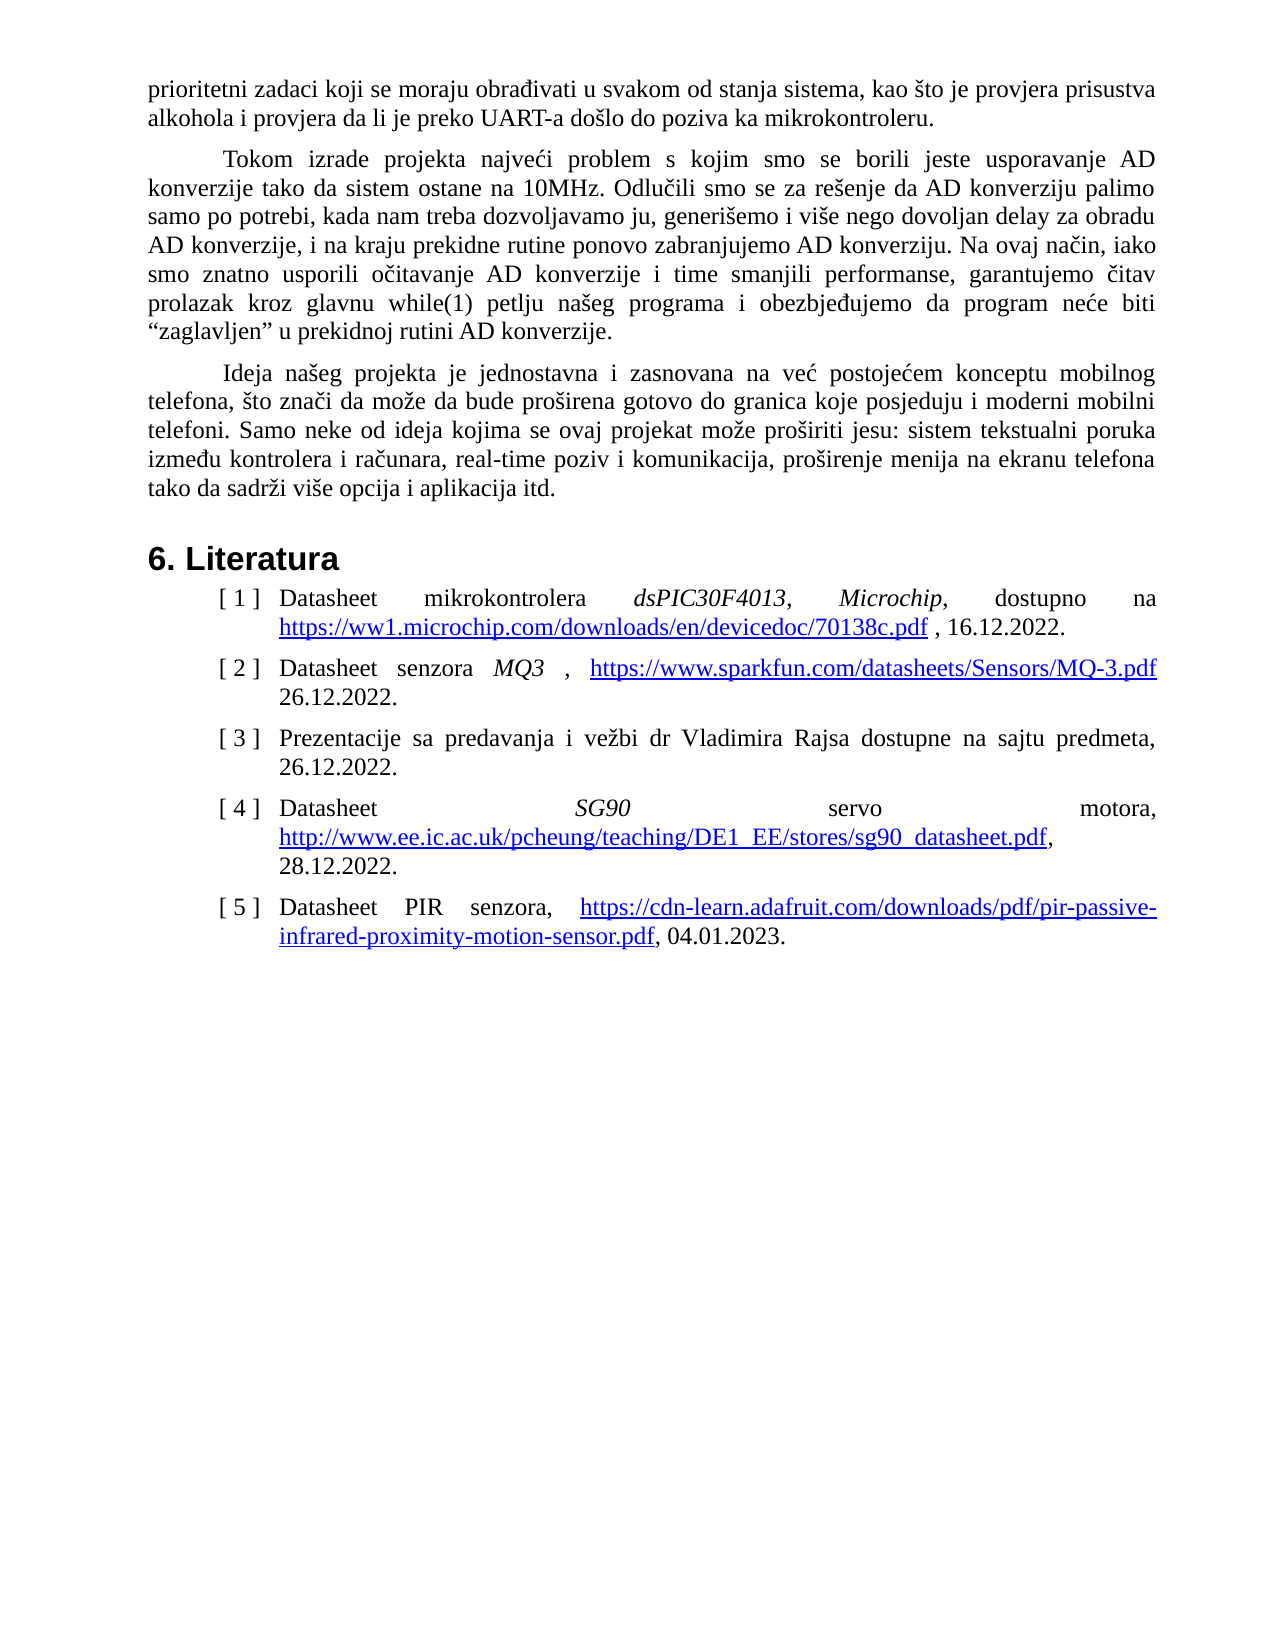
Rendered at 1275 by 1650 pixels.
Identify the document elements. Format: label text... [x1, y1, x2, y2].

list Datasheet PIR senzora, https://cdn-learn.adafruit.com/downloads/pdf/pir-passive-infrared-proximity-motion-sensor.pdf, 04.01.2023. [260, 892, 1157, 950]
text prioritetni zadaci koji se moraju obrađivati u svakom od stanja sistema, kao što je provjera prisustva alkohola i provjera da li je preko UART-a došlo do poziva ka mikrokontroleru. [148, 74, 1157, 131]
list Prezentacije sa predavanja i vežbi dr Vladimira Rajsa dostupne na sajtu predmeta, 26.12.2022. [260, 723, 1157, 781]
list Datasheet mikrokontrolera dsPIC30F4013, Microchip, dostupno na https://ww1.microchip.com/downloads/en/devicedoc/70138c.pdf , 16.12.2022. [260, 583, 1157, 641]
text Tokom izrade projekta najveći problem s kojim smo se borili jeste usporavanje AD konverzije tako da sistem ostane na 10MHz. Odlučili smo se za rešenje da AD konverziju palimo samo po potrebi, kada nam treba dozvoljavamo ju, generišemo i više nego dovoljan delay za obradu AD konverzije, i na kraju prekidne rutine ponovo zabranjujemo AD konverziju. Na ovaj način, iako smo znatno usporili očitavanje AD konverzije i time smanjili performanse, garantujemo čitav prolazak kroz glavnu while(1) petlju našeg programa i obezbjeđujemo da program neće biti “zaglavljen” u prekidnoj rutini AD konverzije. [148, 144, 1157, 345]
subtitle Literatura [148, 539, 1157, 577]
list Datasheet senzora MQ3 , https://www.sparkfun.com/datasheets/Sensors/MQ-3.pdf 26.12.2022. [260, 653, 1157, 711]
text Ideja našeg projekta je jednostavna i zasnovana na već postojećem konceptu mobilnog telefona, što znači da može da bude proširena gotovo do granica koje posjeduju i moderni mobilni telefoni. Samo neke od ideja kojima se ovaj projekat može proširiti jesu: sistem tekstualni poruka između kontrolera i računara, real-time poziv i komunikacija, proširenje menija na ekranu telefona tako da sadrži više opcija i aplikacija itd. [148, 358, 1157, 501]
list Datasheet SG90 servo motora, http://www.ee.ic.ac.uk/pcheung/teaching/DE1_EE/stores/sg90_datasheet.pdf, 28.12.2022. [260, 793, 1157, 880]
